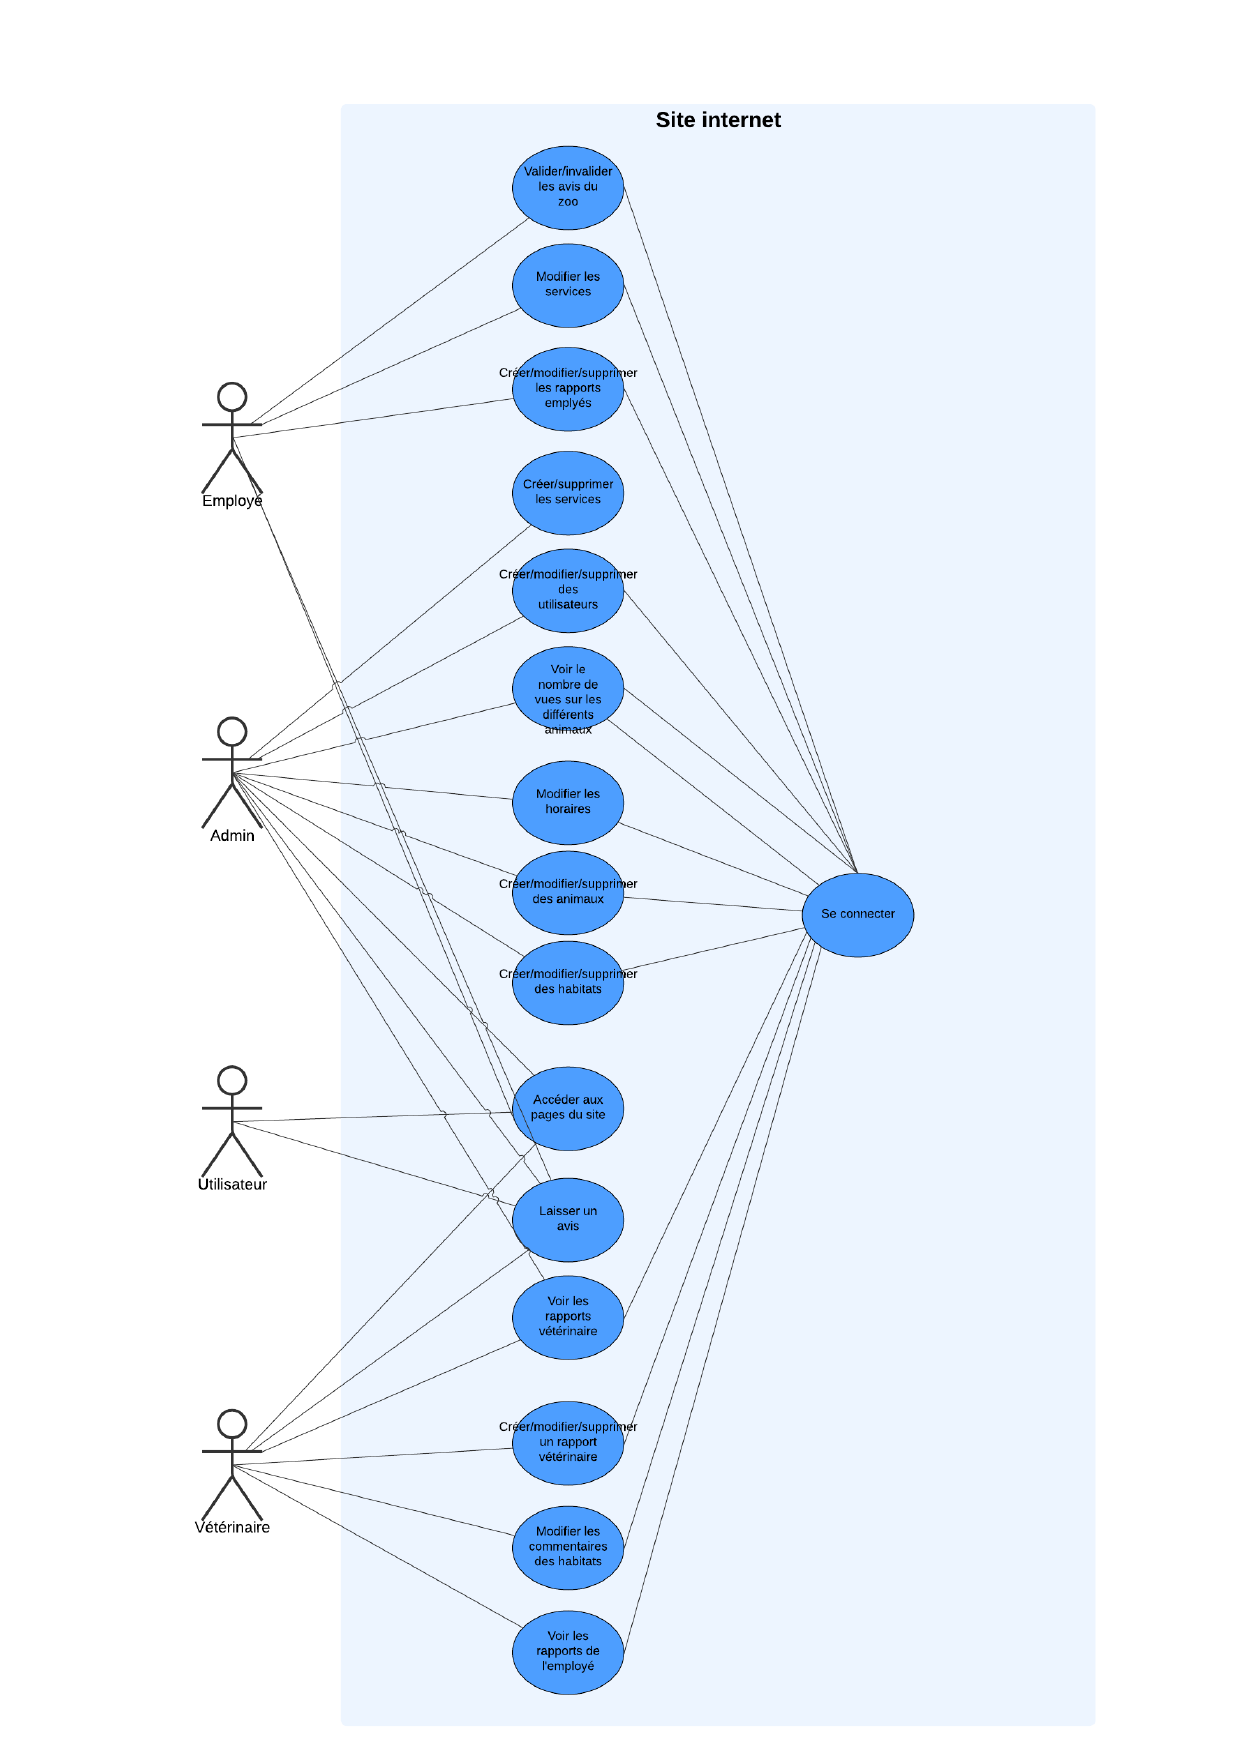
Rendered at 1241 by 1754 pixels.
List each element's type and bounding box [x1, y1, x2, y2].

picture [118, 76, 1123, 1754]
